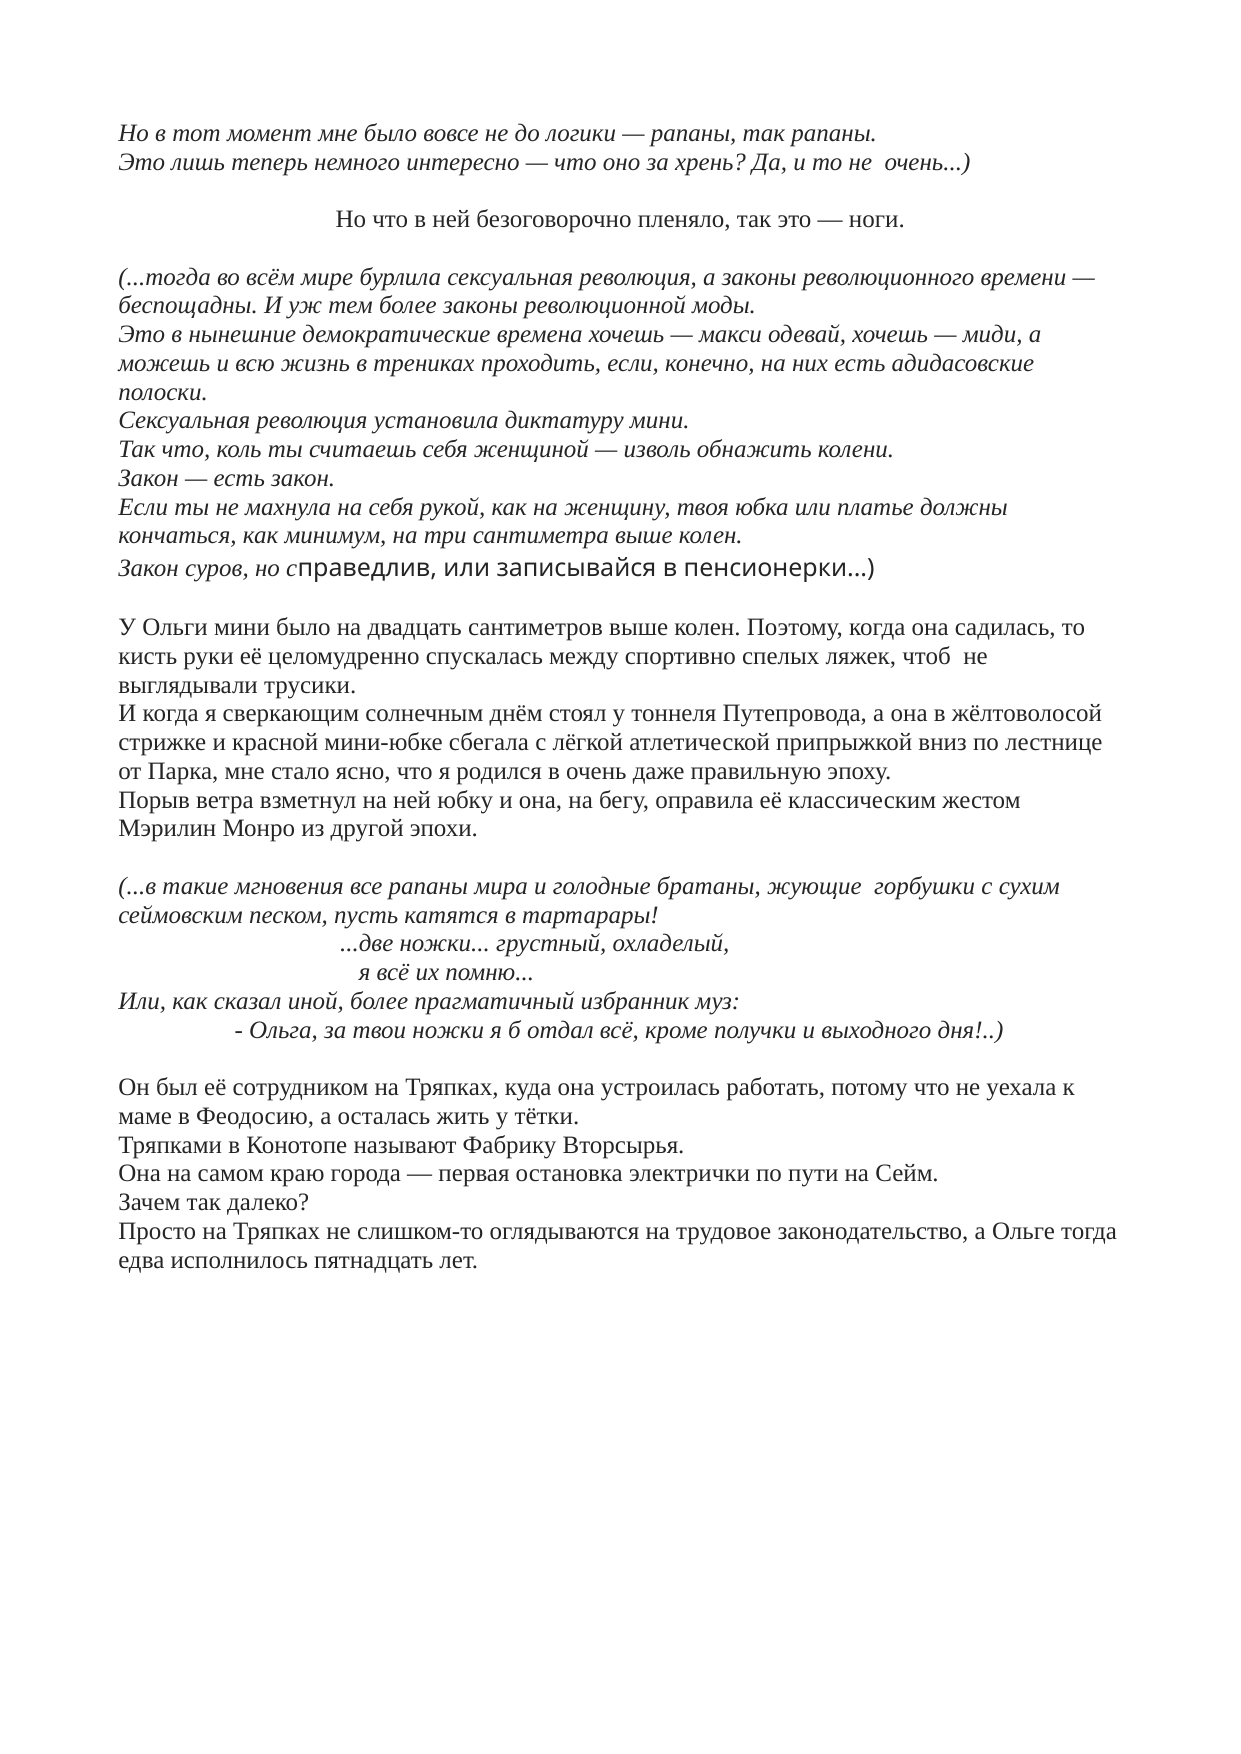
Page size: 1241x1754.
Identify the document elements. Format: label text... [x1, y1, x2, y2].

text (...тогда во всём мире бурлила сексуальная революция, а законы революционного времени — беспощадны. И уж тем более законы революционной моды. [118, 262, 1122, 319]
text Зачем так далеко? [118, 1187, 1122, 1216]
text И когда я сверкающим солнечным днём стоял у тоннеля Путепровода, а она в жёлтоволосой стрижке и красной мини-юбке сбегала с лёгкой атлетической припрыжкой вниз по лестнице от Парка, мне стало ясно, что я родился в очень даже правильную эпоху. [118, 698, 1122, 785]
text Так что, коль ты считаешь себя женщиной — изволь обнажить колени. [118, 434, 1122, 463]
text я всё их помню... [118, 957, 1122, 986]
text ...две ножки... грустный, охладелый, [118, 928, 1122, 957]
text Если ты не махнула на себя рукой, как на женщину, твоя юбка или платье должны кончаться, как минимум, на три сантиметра выше колен. [118, 492, 1122, 549]
text Закон — есть закон. [118, 463, 1122, 492]
text Или, как сказал иной, более прагматичный избранник муз: [118, 986, 1122, 1015]
text Это в нынешние демократические времена хочешь — макси одевай, хочешь — миди, а можешь и всю жизнь в трениках проходить, если, конечно, на них есть адидасовские полоски. [118, 319, 1122, 406]
text Он был её сотрудником на Тряпках, куда она устроилась работать, потому что не уехала к маме в Феодосию, а осталась жить у тётки. [118, 1072, 1122, 1130]
text У Ольги мини было на двадцать сантиметров выше колен. Поэтому, когда она садилась, то кисть руки её целомудренно спускалась между спортивно спелых ляжек, чтоб не выглядывали трусики. [118, 612, 1122, 698]
text Но что в ней безоговорочно пленяло, так это — ноги. [118, 204, 1122, 233]
text (...в такие мгновения все рапаны мира и голодные братаны, жующие горбушки с сухим сеймовским песком, пусть катятся в тартарары! [118, 871, 1122, 928]
text Просто на Тряпках не слишком-то оглядываются на трудовое законодательство, а Ольге тогда едва исполнилось пятнадцать лет. [118, 1216, 1122, 1273]
text Закон суров, но справедлив, или записывайся в пенсионерки...) [118, 549, 1122, 583]
text Сексуальная революция установила диктатуру мини. [118, 406, 1122, 434]
text Но в тот момент мне было вовсе не до логики — рапаны, так рапаны. [118, 118, 1122, 147]
text - Ольга, за твои ножки я б отдал всё, кроме получки и выходного дня!..) [118, 1015, 1122, 1043]
text Она на самом краю города — первая остановка электрички по пути на Сейм. [118, 1158, 1122, 1187]
text Это лишь теперь немного интересно — что оно за хрень? Да, и то не очень...) [118, 147, 1122, 176]
text Тряпками в Конотопе называют Фабрику Вторсырья. [118, 1130, 1122, 1158]
text Порыв ветра взметнул на ней юбку и она, на бегу, оправила её классическим жестом Мэрилин Монро из другой эпохи. [118, 785, 1122, 842]
